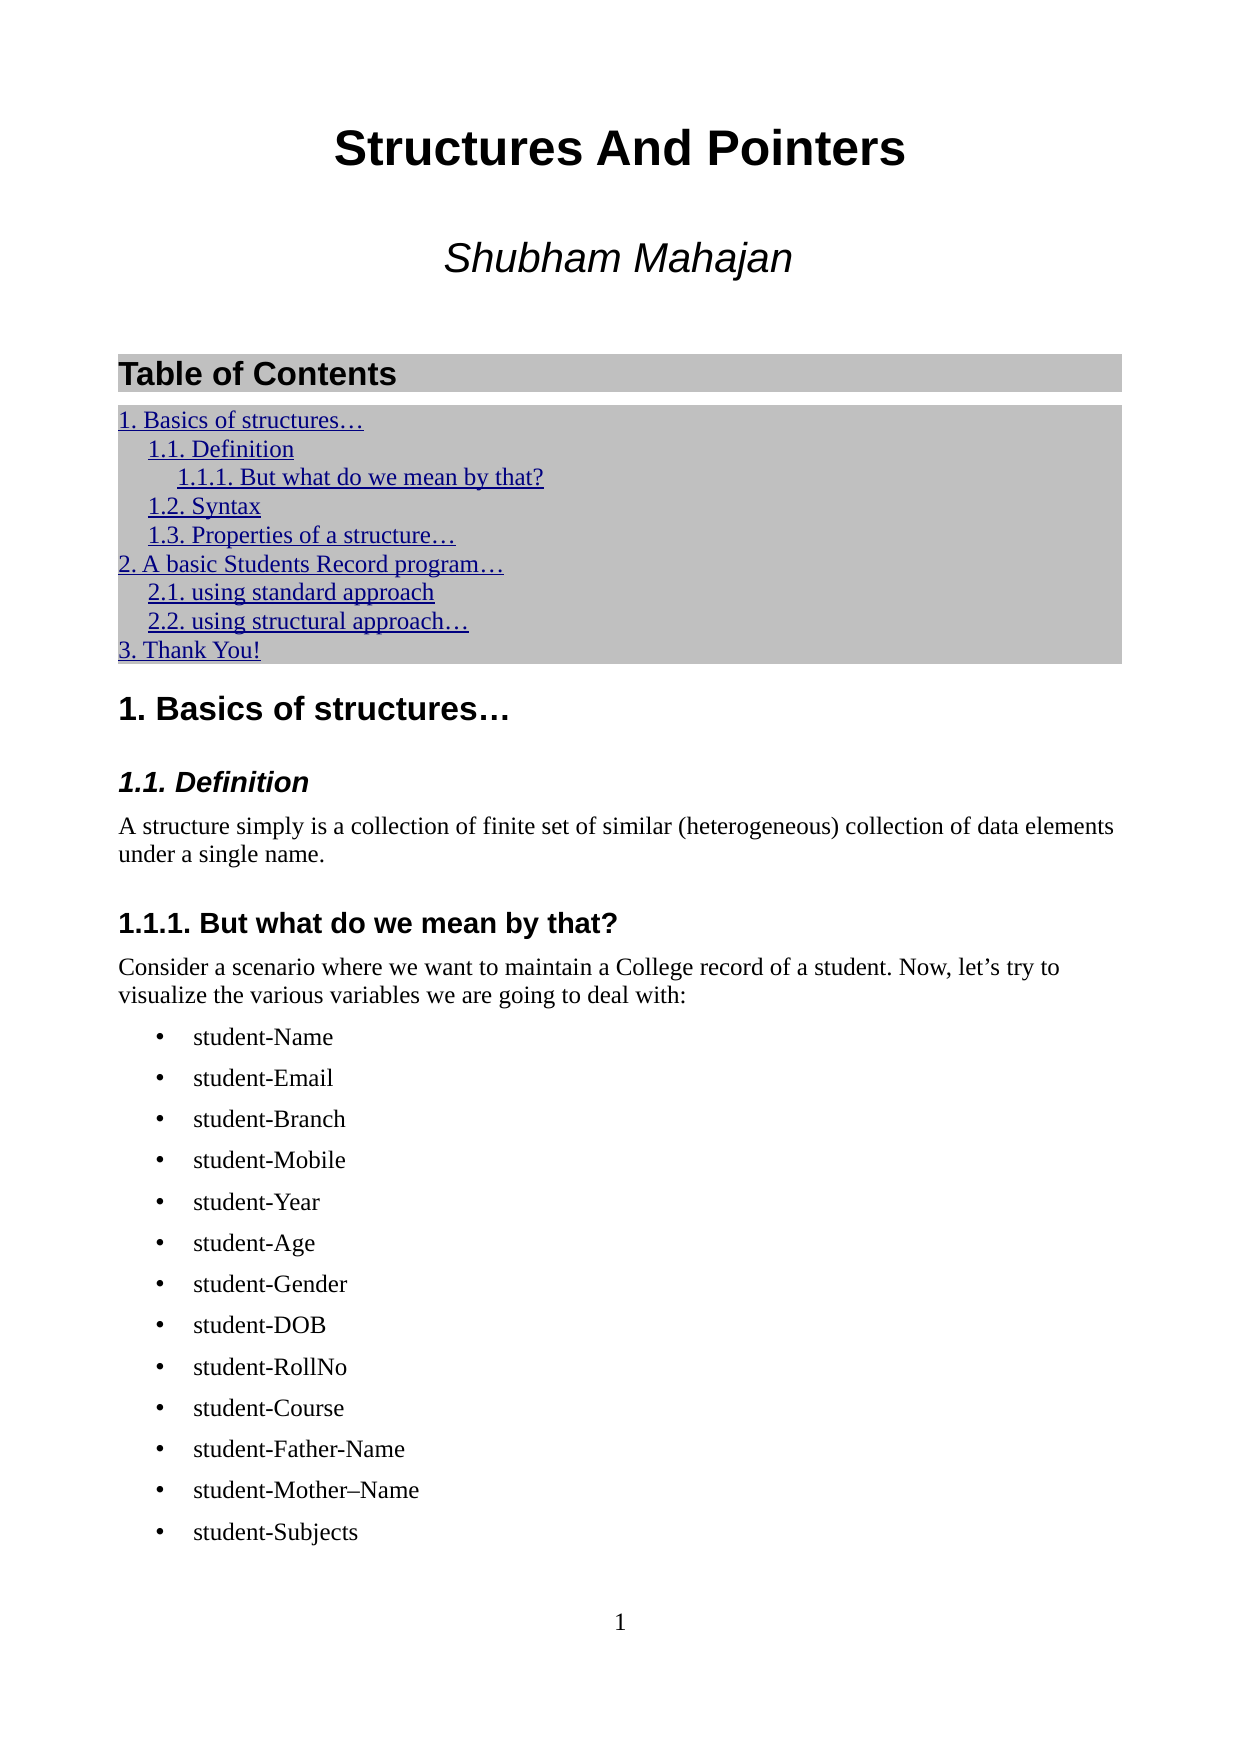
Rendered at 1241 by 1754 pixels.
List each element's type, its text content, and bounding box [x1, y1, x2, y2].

subtitle Shubham Mahajan [118, 233, 1122, 281]
list student-Name [156, 1022, 1122, 1051]
subtitle Basics of structures… [118, 689, 1122, 727]
text 1.2. Syntax [148, 491, 1122, 520]
text 1.3. Properties of a structure… [148, 520, 1122, 549]
text 3. Thank You! [118, 635, 1122, 664]
title Structures And Pointers [118, 118, 1122, 176]
list student-Course [156, 1393, 1122, 1422]
subtitle Definition [118, 765, 1122, 798]
text 1.1.1. But what do we mean by that? [177, 462, 1122, 491]
text 2. A basic Students Record program… [118, 549, 1122, 577]
list student-Age [156, 1228, 1122, 1257]
list student-Email [156, 1063, 1122, 1092]
text 1. Basics of structures… [118, 405, 1122, 434]
list student-Mobile [156, 1146, 1122, 1174]
list student-DOB [156, 1311, 1122, 1339]
list student-Gender [156, 1269, 1122, 1298]
subtitle Table of Contents [118, 354, 1122, 392]
subtitle But what do we mean by that? [118, 906, 1122, 939]
list student-Year [156, 1187, 1122, 1216]
text 2.2. using structural approach… [148, 606, 1122, 635]
text 1.1. Definition [148, 434, 1122, 462]
list student-Father-Name [156, 1434, 1122, 1463]
list student-Mother–Name [156, 1476, 1122, 1504]
list student-RollNo [156, 1352, 1122, 1381]
list student-Subjects [156, 1517, 1122, 1546]
text A structure simply is a collection of finite set of similar (heterogeneous) collection of data elements under a single name. [118, 811, 1122, 868]
text 2.1. using standard approach [148, 577, 1122, 606]
list student-Branch [156, 1104, 1122, 1133]
text Consider a scenario where we want to maintain a College record of a student. Now, let’s try to visualize the various variables we are going to deal with: [118, 952, 1122, 1009]
